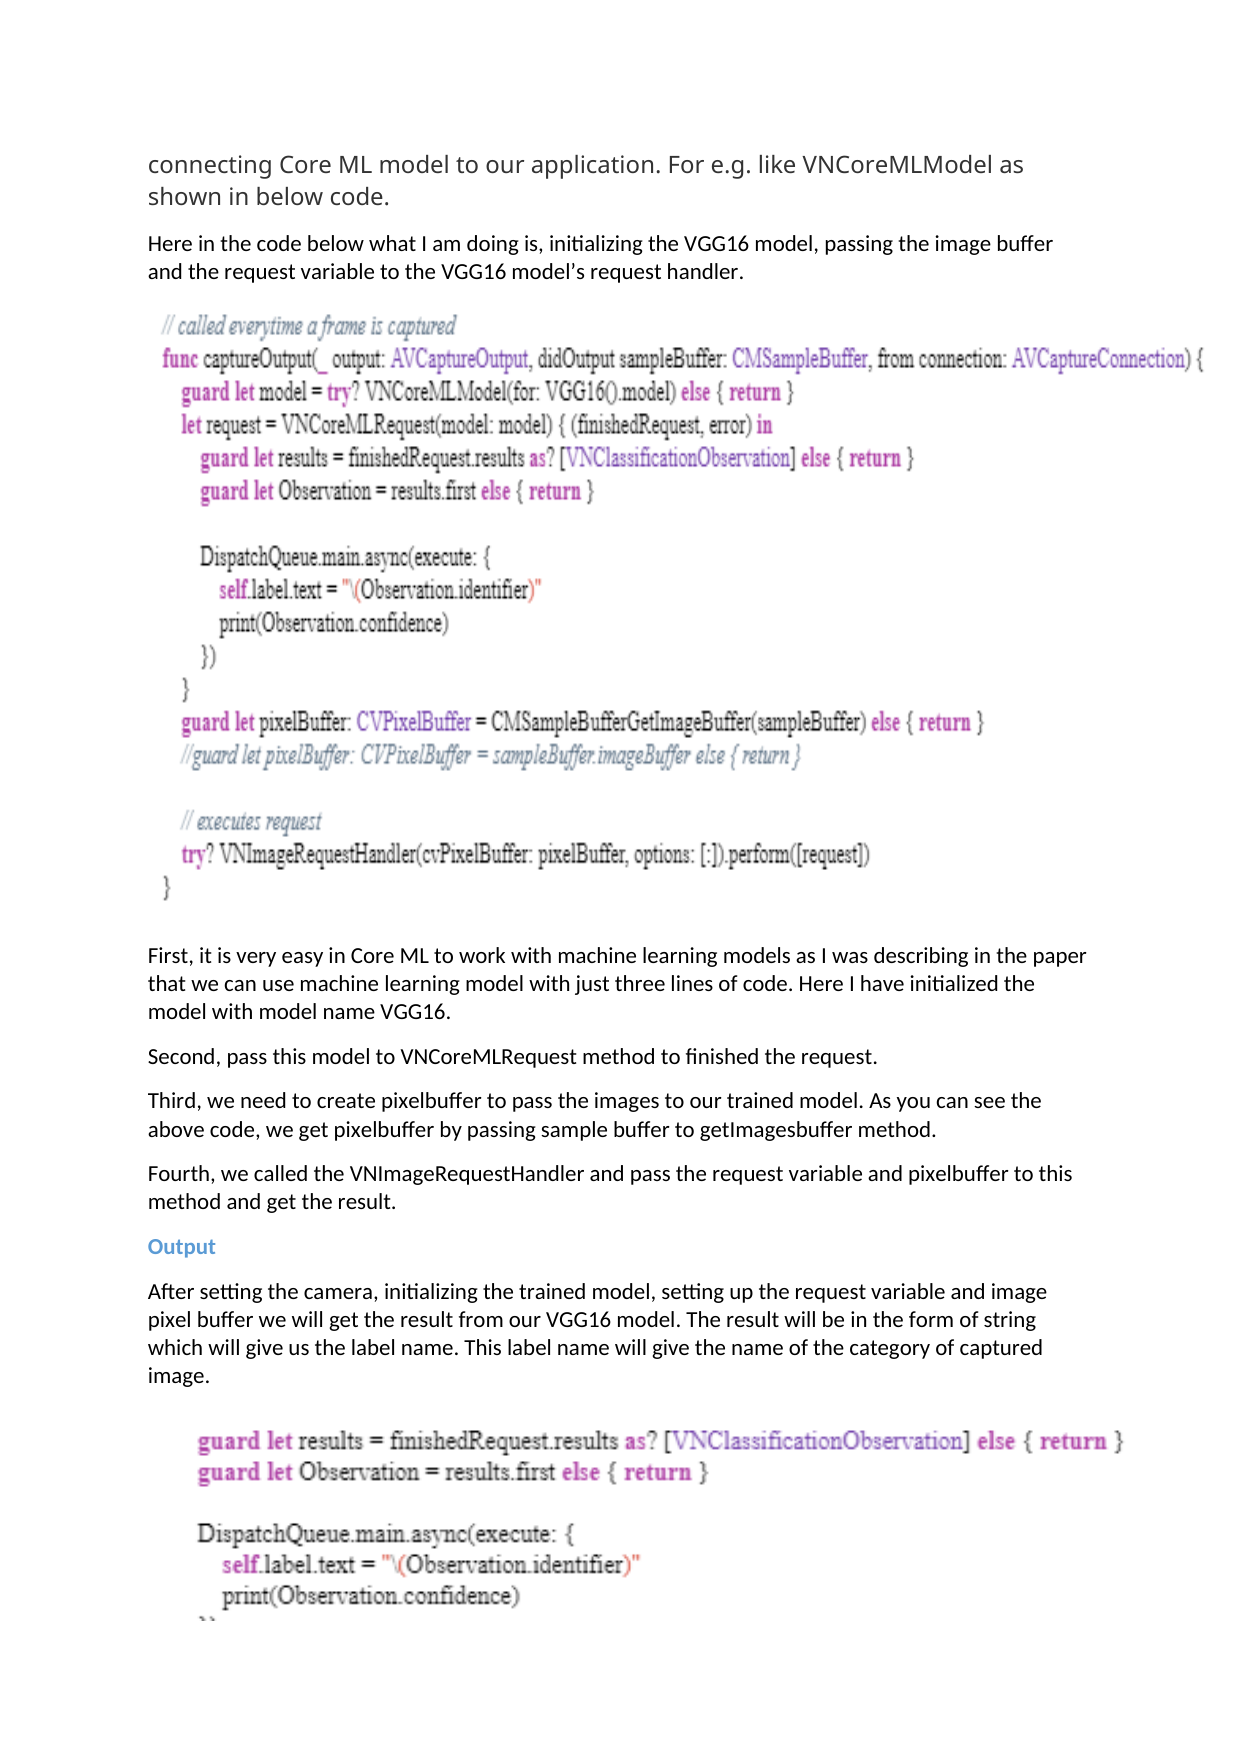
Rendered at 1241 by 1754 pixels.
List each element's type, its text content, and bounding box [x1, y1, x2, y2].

text Output [148, 1232, 1093, 1260]
text Fourth, we called the VNImageRequestHandler and pass the request variable and pixelbuffer to this method and get the result. [148, 1159, 1093, 1215]
text Third, we need to create pixelbuffer to pass the images to our trained model. As you can see the above code, we get pixelbuffer by passing sample buffer to getImagesbuffer method. [148, 1087, 1093, 1143]
text First, it is very easy in Core ML to work with machine learning models as I was describing in the paper that we can use machine learning model with just three lines of code. Here I have initialized the model with model name VGG16. [148, 941, 1093, 1025]
text Here in the code below what I am doing is, initializing the VGG16 model, passing the image buffer and the request variable to the VGG16 model’s request handler. [148, 229, 1093, 286]
text connecting Core ML model to our application. For e.g. like VNCoreMLModel as shown in below code. [148, 148, 1093, 213]
text After setting the camera, initializing the trained model, setting up the request variable and image pixel buffer we will get the result from our VGG16 model. The result will be in the form of string which will give us the label name. This label name will give the name of the category of captured image. [148, 1277, 1093, 1389]
text Second, pass this model to VNCoreMLRequest method to finished the request. [148, 1042, 1093, 1070]
